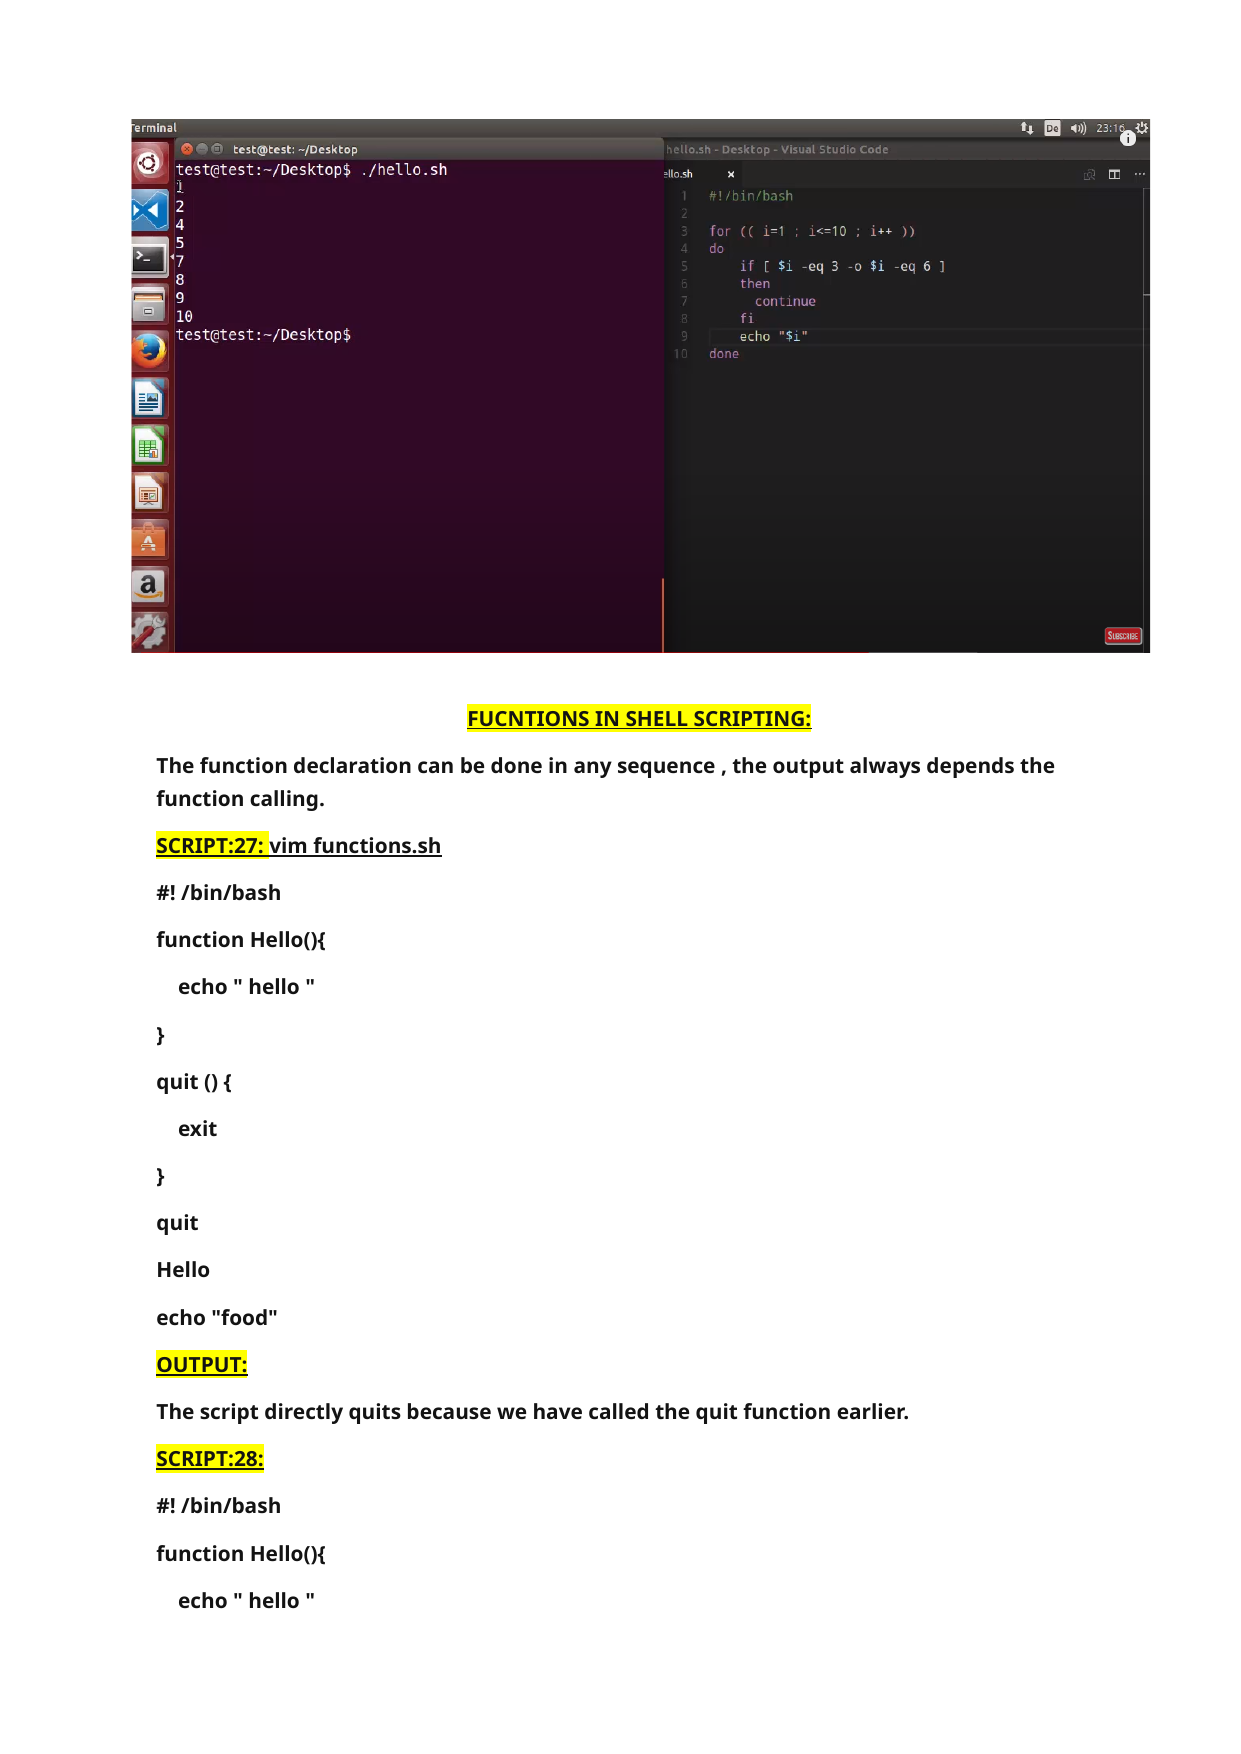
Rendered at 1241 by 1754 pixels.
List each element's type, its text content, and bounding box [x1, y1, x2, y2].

text function Hello(){ [156, 1539, 1122, 1567]
text } [156, 1161, 1122, 1190]
text OUTPUT: [156, 1350, 1122, 1378]
text FUCNTIONS IN SHELL SCRIPTING: [156, 704, 1122, 732]
text SCRIPT:28: [156, 1444, 1122, 1473]
text #! /bin/bash [156, 1492, 1122, 1520]
text SCRIPT:27: vim functions.sh [156, 831, 1122, 859]
text } [156, 1020, 1122, 1048]
text #! /bin/bash [156, 878, 1122, 907]
text echo "food" [156, 1303, 1122, 1331]
text function Hello(){ [156, 925, 1122, 954]
text Hello [156, 1256, 1122, 1284]
text quit () { [156, 1067, 1122, 1095]
text quit [156, 1208, 1122, 1237]
text echo " hello " [156, 972, 1122, 1001]
picture [128, 118, 1151, 653]
text The function declaration can be done in any sequence , the output always depends the function calling. [156, 751, 1122, 812]
text The script directly quits because we have called the quit function earlier. [156, 1397, 1122, 1426]
text echo " hello " [156, 1586, 1122, 1614]
text exit [156, 1114, 1122, 1142]
